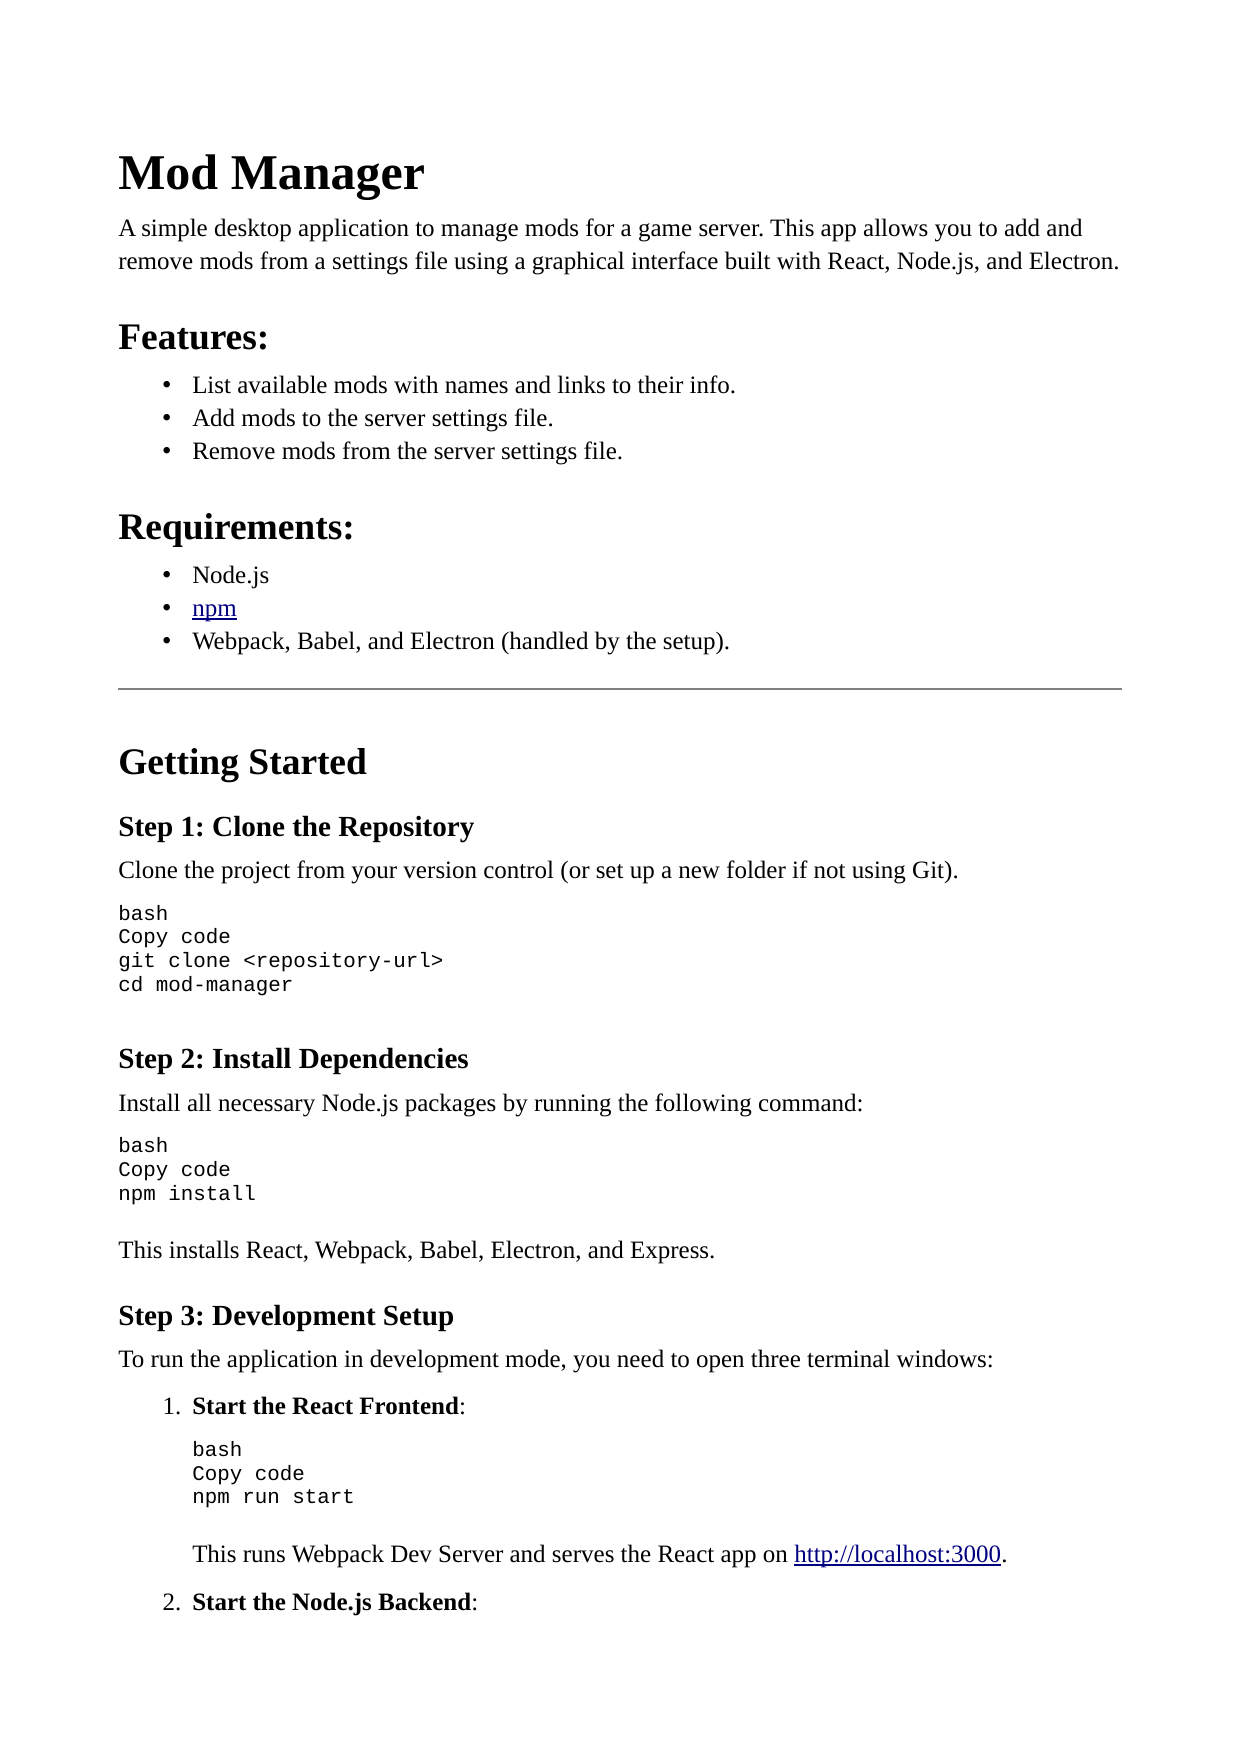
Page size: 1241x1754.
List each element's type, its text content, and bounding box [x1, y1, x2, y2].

text To run the application in development mode, you need to open three terminal windows: [118, 1344, 1122, 1373]
list This runs Webpack Dev Server and serves the React app on http://localhost:3000. [162, 1539, 1122, 1568]
list List available mods with names and links to their info. [162, 370, 1122, 399]
subtitle Getting Started [118, 739, 1122, 782]
list Node.js [162, 560, 1122, 589]
subtitle Features: [118, 314, 1122, 358]
subtitle Step 1: Clone the Repository [118, 809, 1122, 843]
list npm run start [162, 1486, 1122, 1510]
subtitle Step 2: Install Dependencies [118, 1042, 1122, 1075]
text cd mod-manager [118, 974, 1122, 997]
list Remove mods from the server settings file. [162, 436, 1122, 465]
text Copy code [118, 927, 1122, 950]
list bash [162, 1439, 1122, 1463]
text This installs React, Webpack, Babel, Electron, and Express. [118, 1236, 1122, 1264]
subtitle Mod Manager [118, 143, 1122, 201]
list Start the React Frontend: [162, 1391, 1122, 1420]
list Webpack, Babel, and Electron (handled by the setup). [162, 626, 1122, 655]
list npm [162, 593, 1122, 622]
subtitle Step 3: Development Setup [118, 1298, 1122, 1331]
text npm install [118, 1182, 1122, 1206]
text Clone the project from your version control (or set up a new folder if not using Git). [118, 855, 1122, 884]
text Install all necessary Node.js packages by running the following command: [118, 1088, 1122, 1116]
list Add mods to the server settings file. [162, 403, 1122, 432]
text bash [118, 903, 1122, 927]
subtitle Requirements: [118, 505, 1122, 548]
list Copy code [162, 1463, 1122, 1486]
text A simple desktop application to manage mods for a game server. This app allows you to add and remove mods from a settings file using a graphical interface built with React, Node.js, and Electron. [118, 213, 1122, 275]
text Copy code [118, 1159, 1122, 1182]
text git clone <repository-url> [118, 950, 1122, 974]
text bash [118, 1135, 1122, 1159]
list Start the Node.js Backend: [162, 1587, 1122, 1616]
